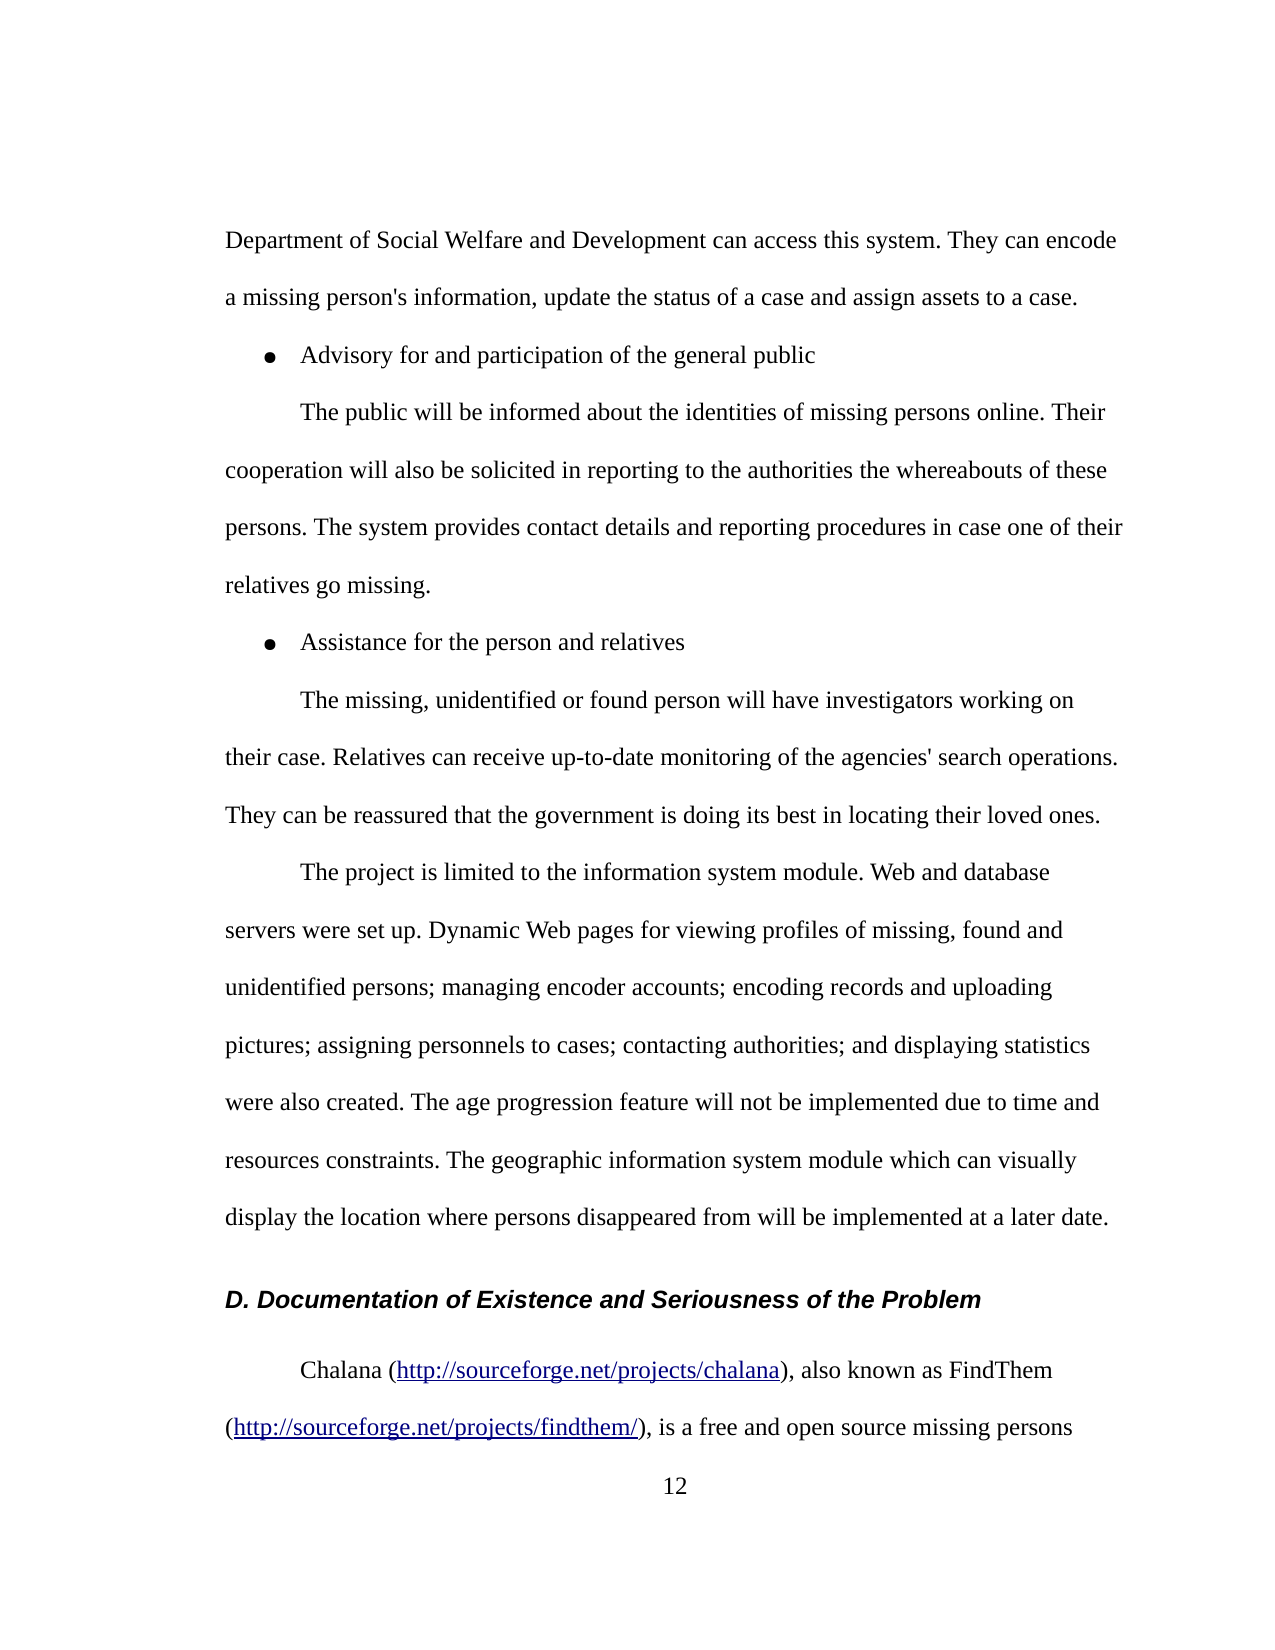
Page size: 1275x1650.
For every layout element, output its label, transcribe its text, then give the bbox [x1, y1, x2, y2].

text The public will be informed about the identities of missing persons online. Their cooperation will also be solicited in reporting to the authorities the whereabouts of these persons. The system provides contact details and reporting procedures in case one of their relatives go missing. [225, 397, 1125, 599]
subtitle D. Documentation of Existence and Seriousness of the Problem [225, 1285, 1125, 1314]
text The project is limited to the information system module. Web and database servers were set up. Dynamic Web pages for viewing profiles of missing, found and unidentified persons; managing encoder accounts; encoding records and uploading pictures; assigning personnels to cases; contacting authorities; and displaying statistics were also created. The age progression feature will not be implemented due to time and resources constraints. The geographic information system module which can visually display the location where persons disappeared from will be implemented at a later date. [225, 857, 1125, 1231]
list Advisory for and participation of the general public [262, 340, 1125, 369]
text Chalana (http://sourceforge.net/projects/chalana), also known as FindThem (http://sourceforge.net/projects/findthem/), is a free and open source missing persons [225, 1355, 1125, 1441]
text The missing, unidentified or found person will have investigators working on their case. Relatives can receive up-to-date monitoring of the agencies' search operations. They can be reassured that the government is doing its best in locating their loved ones. [225, 685, 1125, 829]
text Department of Social Welfare and Development can access this system. They can encode a missing person's information, update the status of a case and assign assets to a case. [225, 225, 1125, 311]
list Assistance for the person and relatives [262, 627, 1125, 656]
